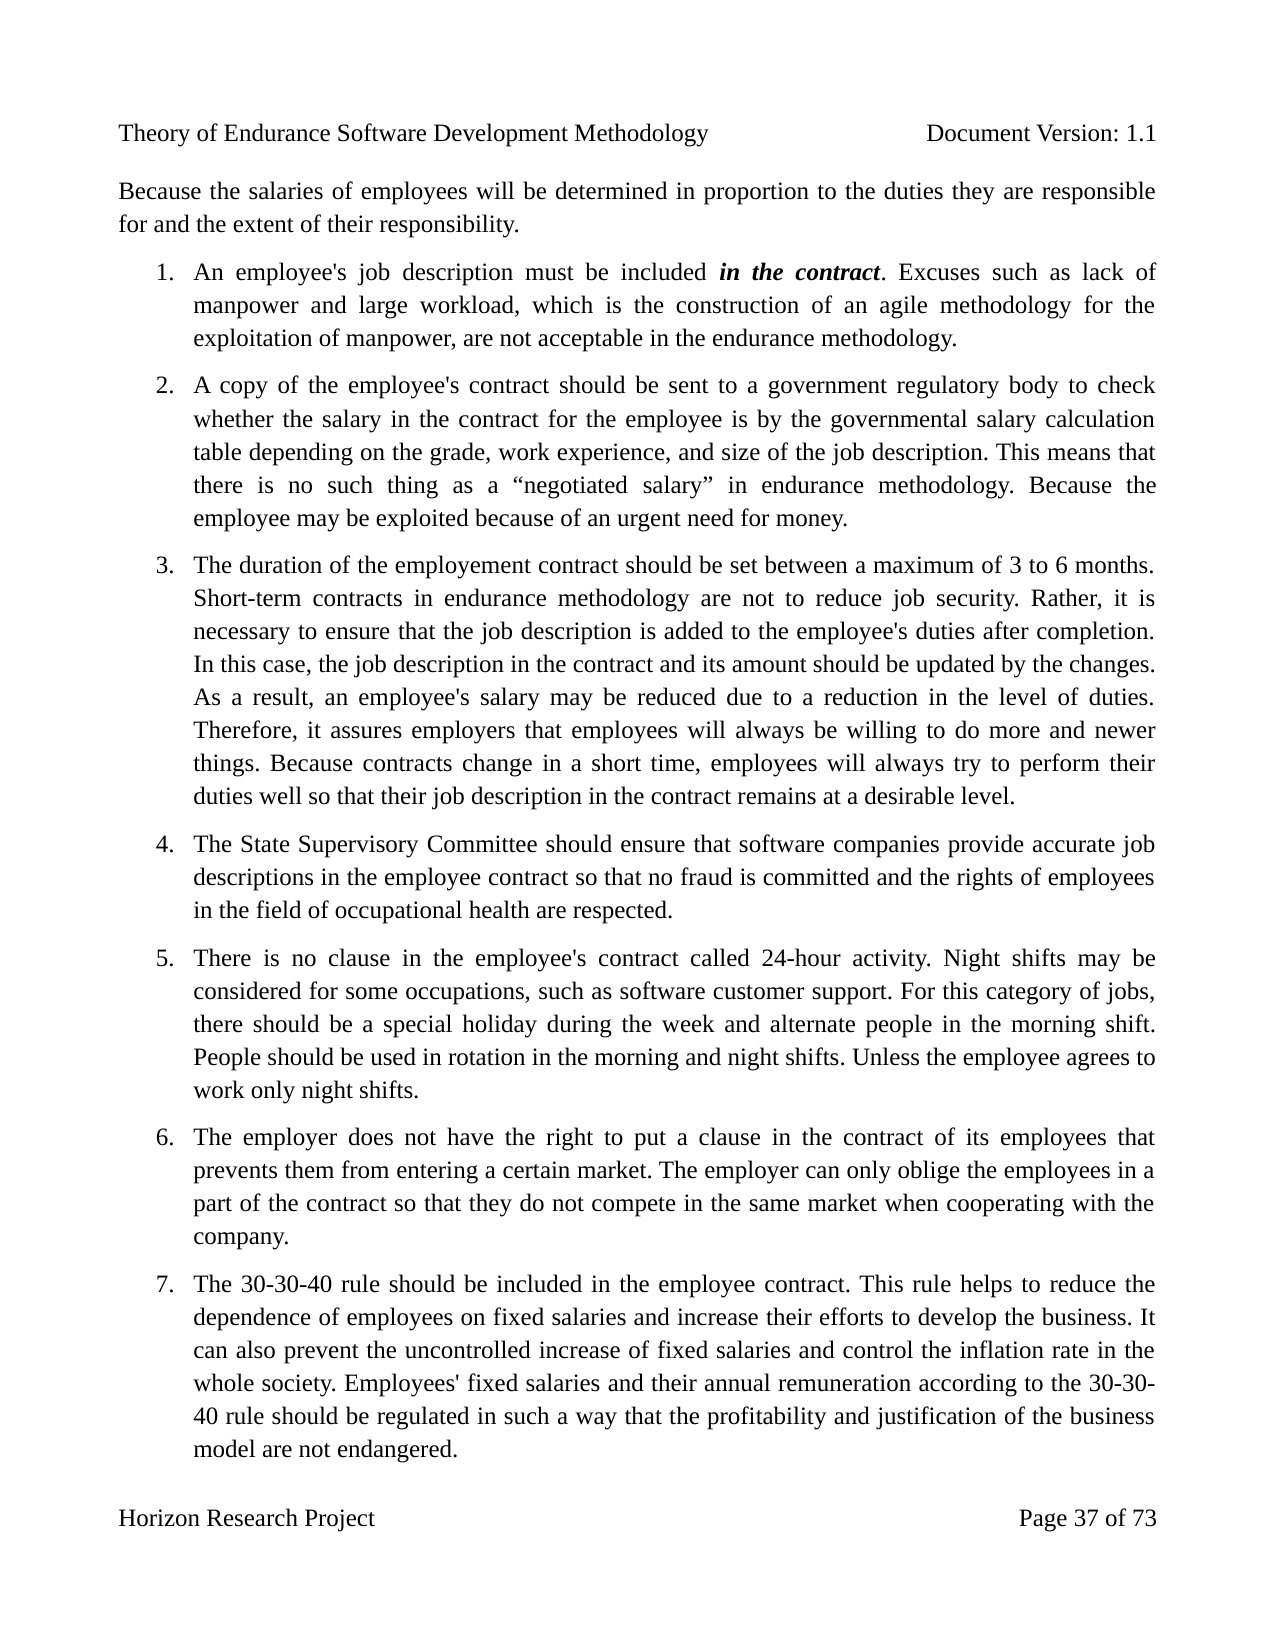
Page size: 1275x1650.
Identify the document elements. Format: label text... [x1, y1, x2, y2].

list An employee's job description must be included in the contract. Excuses such as lack of manpower and large workload, which is the construction of an agile methodology for the exploitation of manpower, are not acceptable in the endurance methodology. [156, 257, 1157, 352]
list The 30-30-40 rule should be included in the employee contract. This rule helps to reduce the dependence of employees on fixed salaries and increase their efforts to develop the business. It can also prevent the uncontrolled increase of fixed salaries and control the inflation rate in the whole society. Employees' fixed salaries and their annual remuneration according to the 30-30-40 rule should be regulated in such a way that the profitability and justification of the business model are not endangered. [156, 1269, 1157, 1463]
list There is no clause in the employee's contract called 24-hour activity. Night shifts may be considered for some occupations, such as software customer support. For this category of jobs, there should be a special holiday during the week and alternate people in the morning shift. People should be used in rotation in the morning and night shifts. Unless the employee agrees to work only night shifts. [156, 943, 1157, 1103]
list The employer does not have the right to put a clause in the contract of its employees that prevents them from entering a certain market. The employer can only oblige the employees in a part of the contract so that they do not compete in the same market when cooperating with the company. [156, 1122, 1157, 1250]
text Because the salaries of employees will be determined in proportion to the duties they are responsible for and the extent of their responsibility. [118, 176, 1157, 238]
list A copy of the employee's contract should be sent to a government regulatory body to check whether the salary in the contract for the employee is by the governmental salary calculation table depending on the grade, work experience, and size of the job description. This means that there is no such thing as a “negotiated salary” in endurance methodology. Because the employee may be exploited because of an urgent need for money. [156, 371, 1157, 531]
list The duration of the employement contract should be set between a maximum of 3 to 6 months. Short-term contracts in endurance methodology are not to reduce job security. Rather, it is necessary to ensure that the job description is added to the employee's duties after completion. In this case, the job description in the contract and its amount should be updated by the changes. As a result, an employee's salary may be reduced due to a reduction in the level of duties. Therefore, it assures employers that employees will always be willing to do more and newer things. Because contracts change in a short time, employees will always try to perform their duties well so that their job description in the contract remains at a desirable level. [156, 550, 1157, 810]
list The State Supervisory Committee should ensure that software companies provide accurate job descriptions in the employee contract so that no fraud is committed and the rights of employees in the field of occupational health are respected. [156, 829, 1157, 924]
